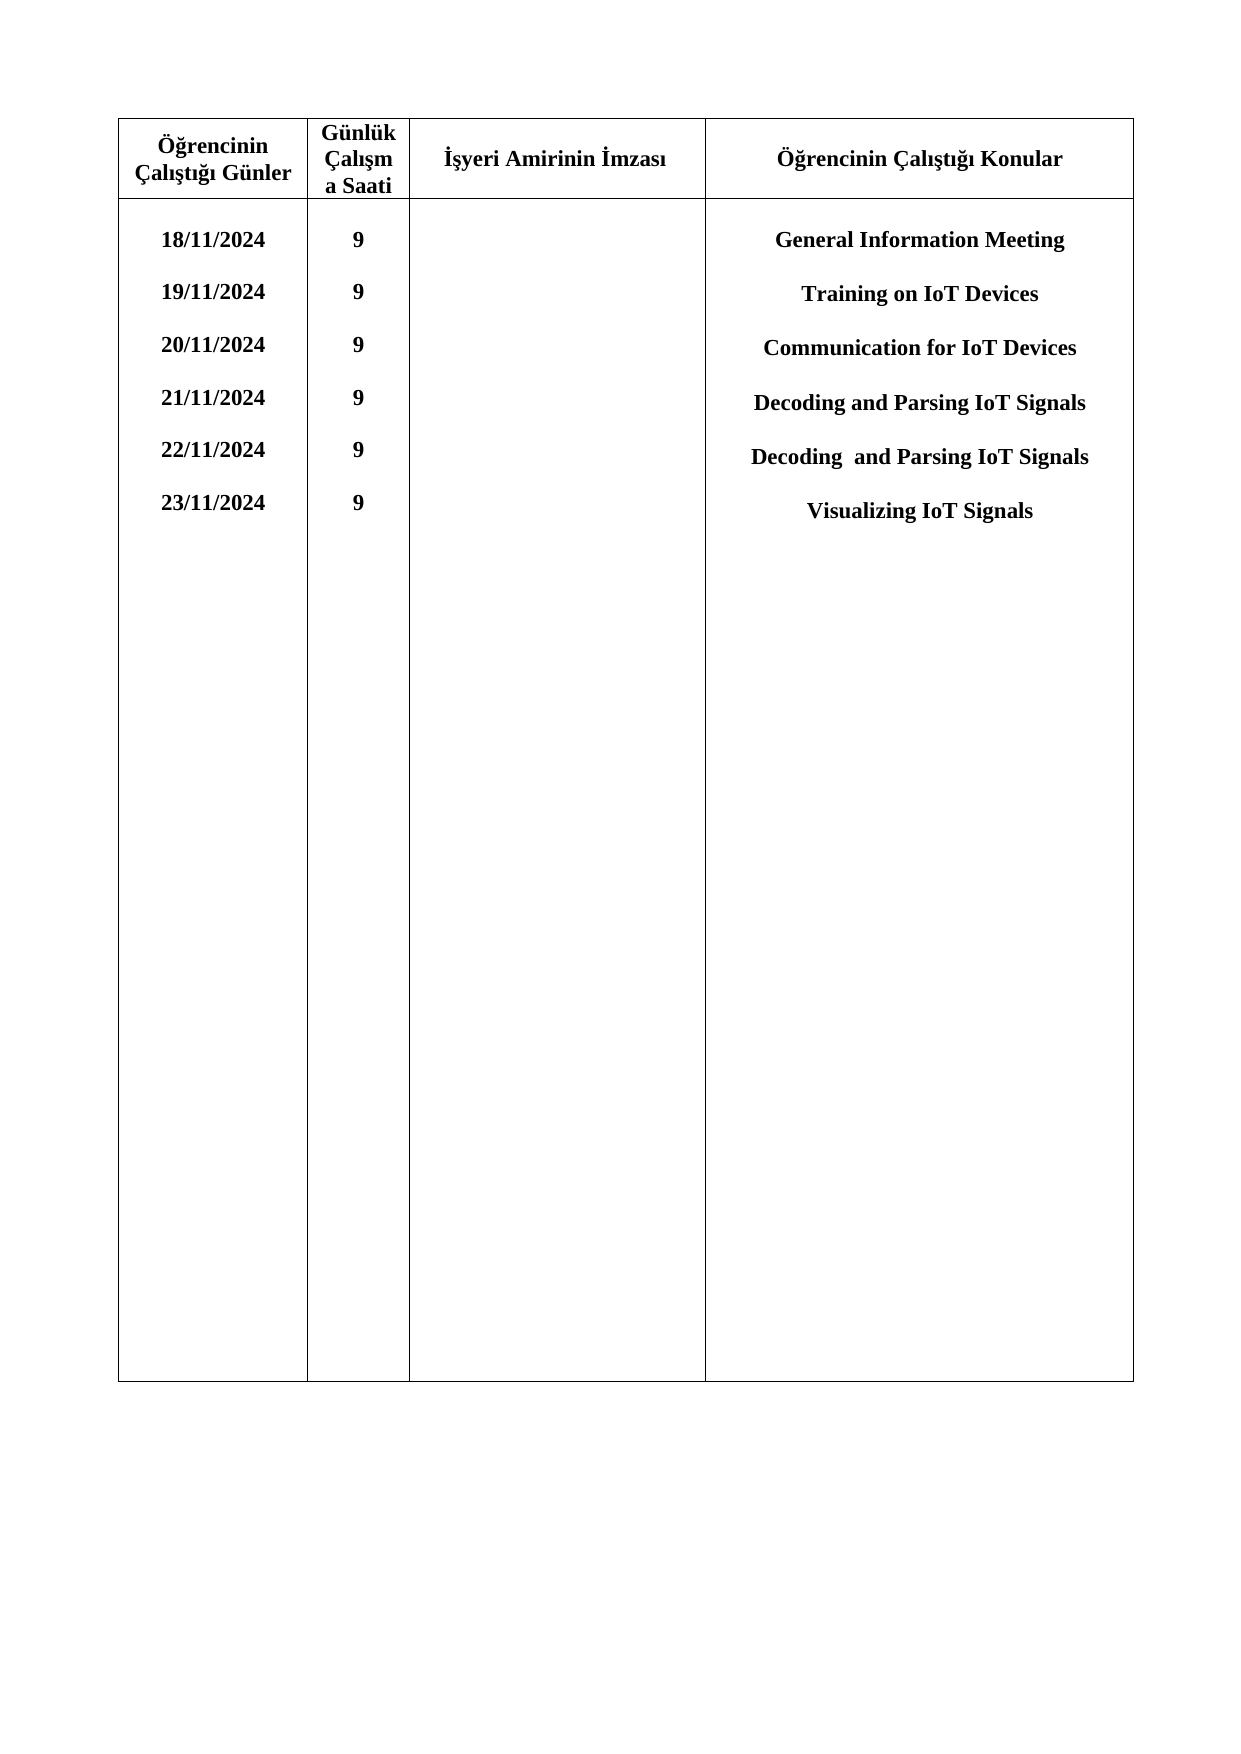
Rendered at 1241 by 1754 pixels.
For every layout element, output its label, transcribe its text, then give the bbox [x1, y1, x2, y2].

table_header Günlük Çalışma Saati [308, 119, 409, 198]
table_header Öğrencinin Çalıştığı Konular [706, 119, 1133, 198]
table_cell General Information Meeting Training on IoT Devices Communication for IoT Devices Decoding and Parsing IoT Signals Decoding and Parsing IoT Signals Visualizing IoT Signals [706, 199, 1133, 1381]
table_cell [410, 199, 705, 1381]
table_header İşyeri Amirinin İmzası [410, 119, 705, 198]
table_header Öğrencinin Çalıştığı Günler [119, 119, 307, 198]
table_cell 18/11/2024 19/11/2024 20/11/2024 21/11/2024 22/11/2024 23/11/2024 [119, 199, 307, 1381]
table_cell 9 9 9 9 9 9 [308, 199, 409, 1381]
